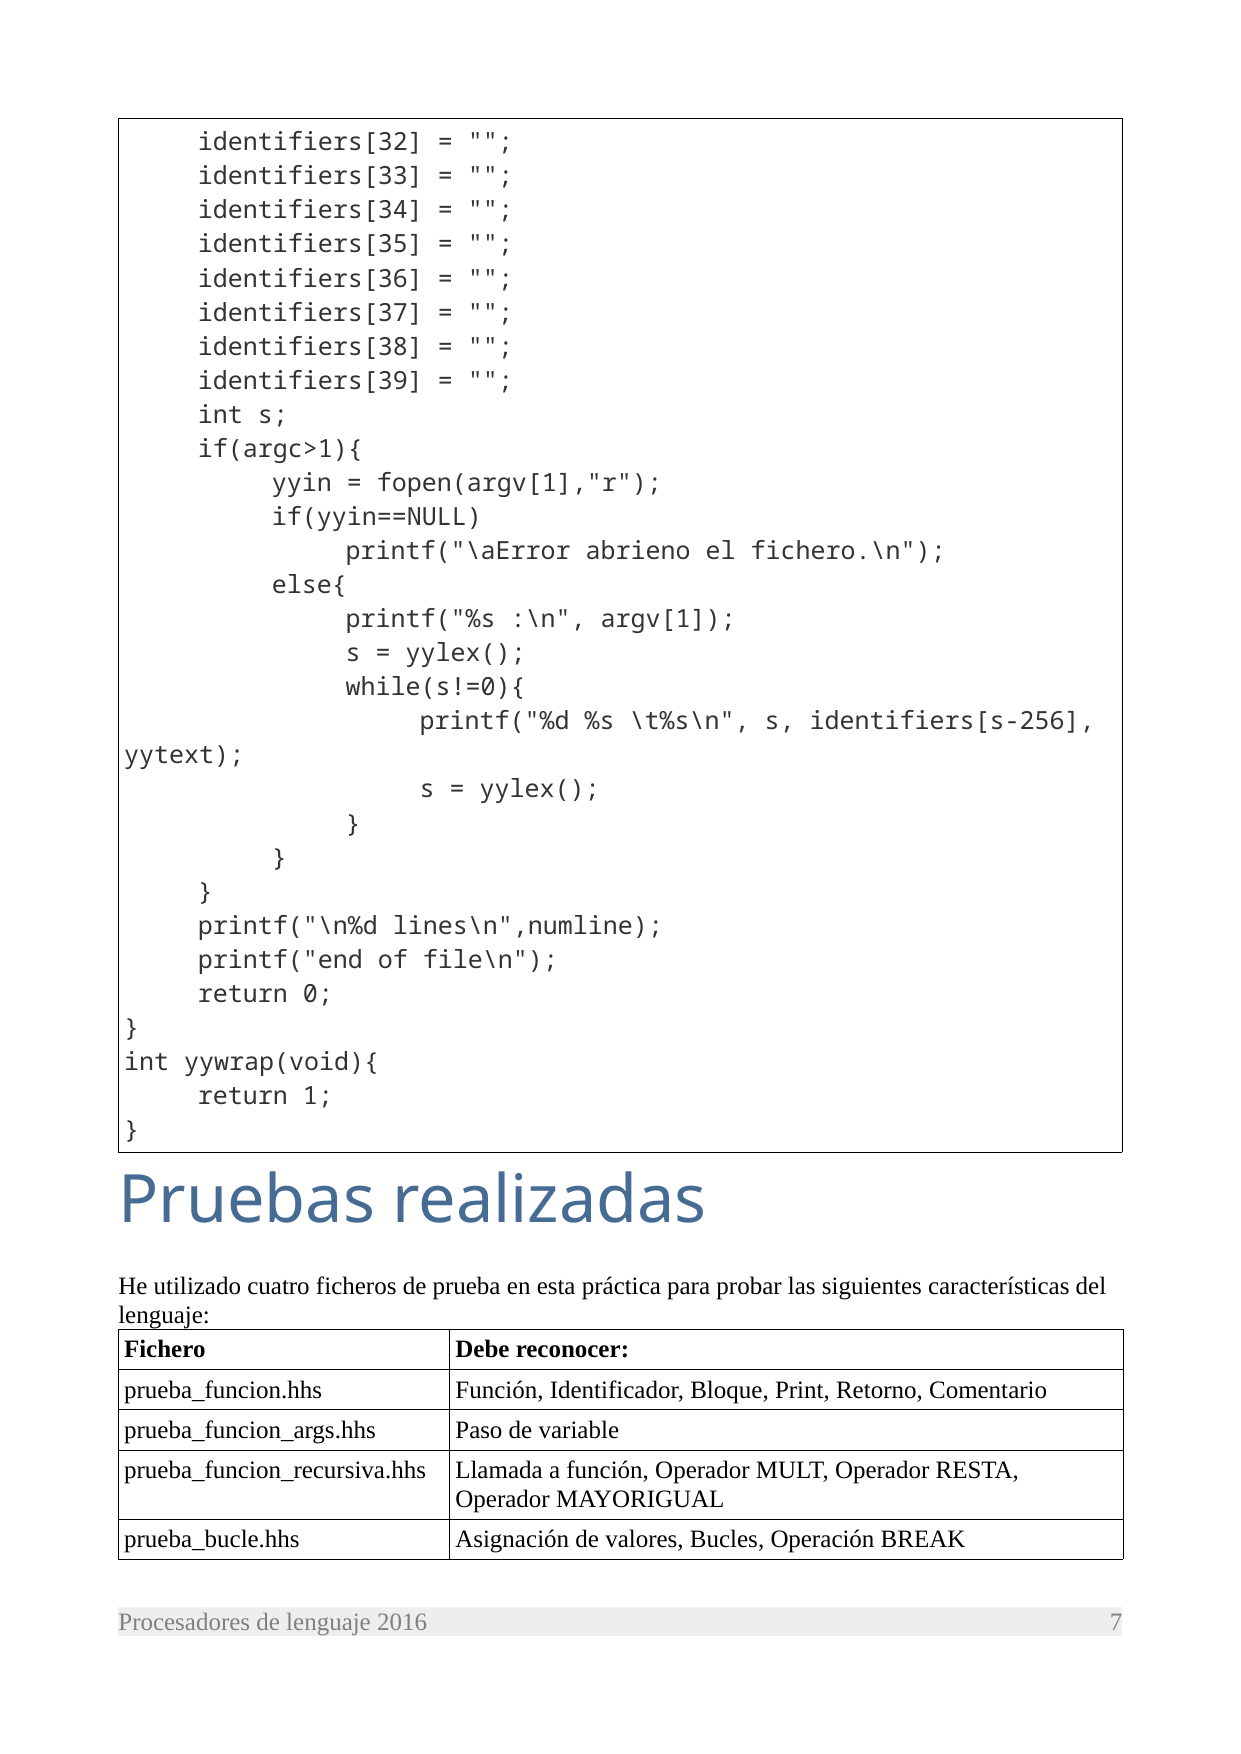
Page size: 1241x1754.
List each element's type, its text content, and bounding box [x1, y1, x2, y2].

table_cell Función, Identificador, Bloque, Print, Retorno, Comentario [450, 1370, 1123, 1409]
table_cell prueba_funcion.hhs [119, 1370, 449, 1409]
table_header Fichero [119, 1330, 449, 1369]
table_cell prueba_funcion_args.hhs [119, 1410, 449, 1450]
text He utilizado cuatro ficheros de prueba en esta práctica para probar las siguientes características del lenguaje: [118, 1271, 1122, 1329]
table_cell Paso de variable [450, 1410, 1123, 1450]
table_header Debe reconocer: [450, 1330, 1123, 1369]
table_cell prueba_funcion_recursiva.hhs [119, 1451, 449, 1519]
text Pruebas realizadas [118, 1153, 1122, 1242]
table_cell Asignación de valores, Bucles, Operación BREAK [450, 1520, 1123, 1559]
table_header identifiers[32] = ""; identifiers[33] = ""; identifiers[34] = ""; identifiers[35] = ""; identifiers[36] = ""; identifiers[37] = ""; identifiers[38] = ""; identifiers[39] = ""; int s; if(argc>1){ yyin = fopen(argv[1],"r"); if(yyin==NULL) printf("\aError abrieno el fichero.\n"); else{ printf("%s :\n", argv[1]); s = yylex(); while(s!=0){ printf("%d %s \t%s\n", s, identifiers[s-256], yytext); s = yylex(); } } } printf("\n%d lines\n",numline); printf("end of file\n"); return 0; } int yywrap(void){ return 1; } [119, 119, 1122, 1152]
table_cell prueba_bucle.hhs [119, 1520, 449, 1559]
table_cell Llamada a función, Operador MULT, Operador RESTA, Operador MAYORIGUAL [450, 1451, 1123, 1519]
